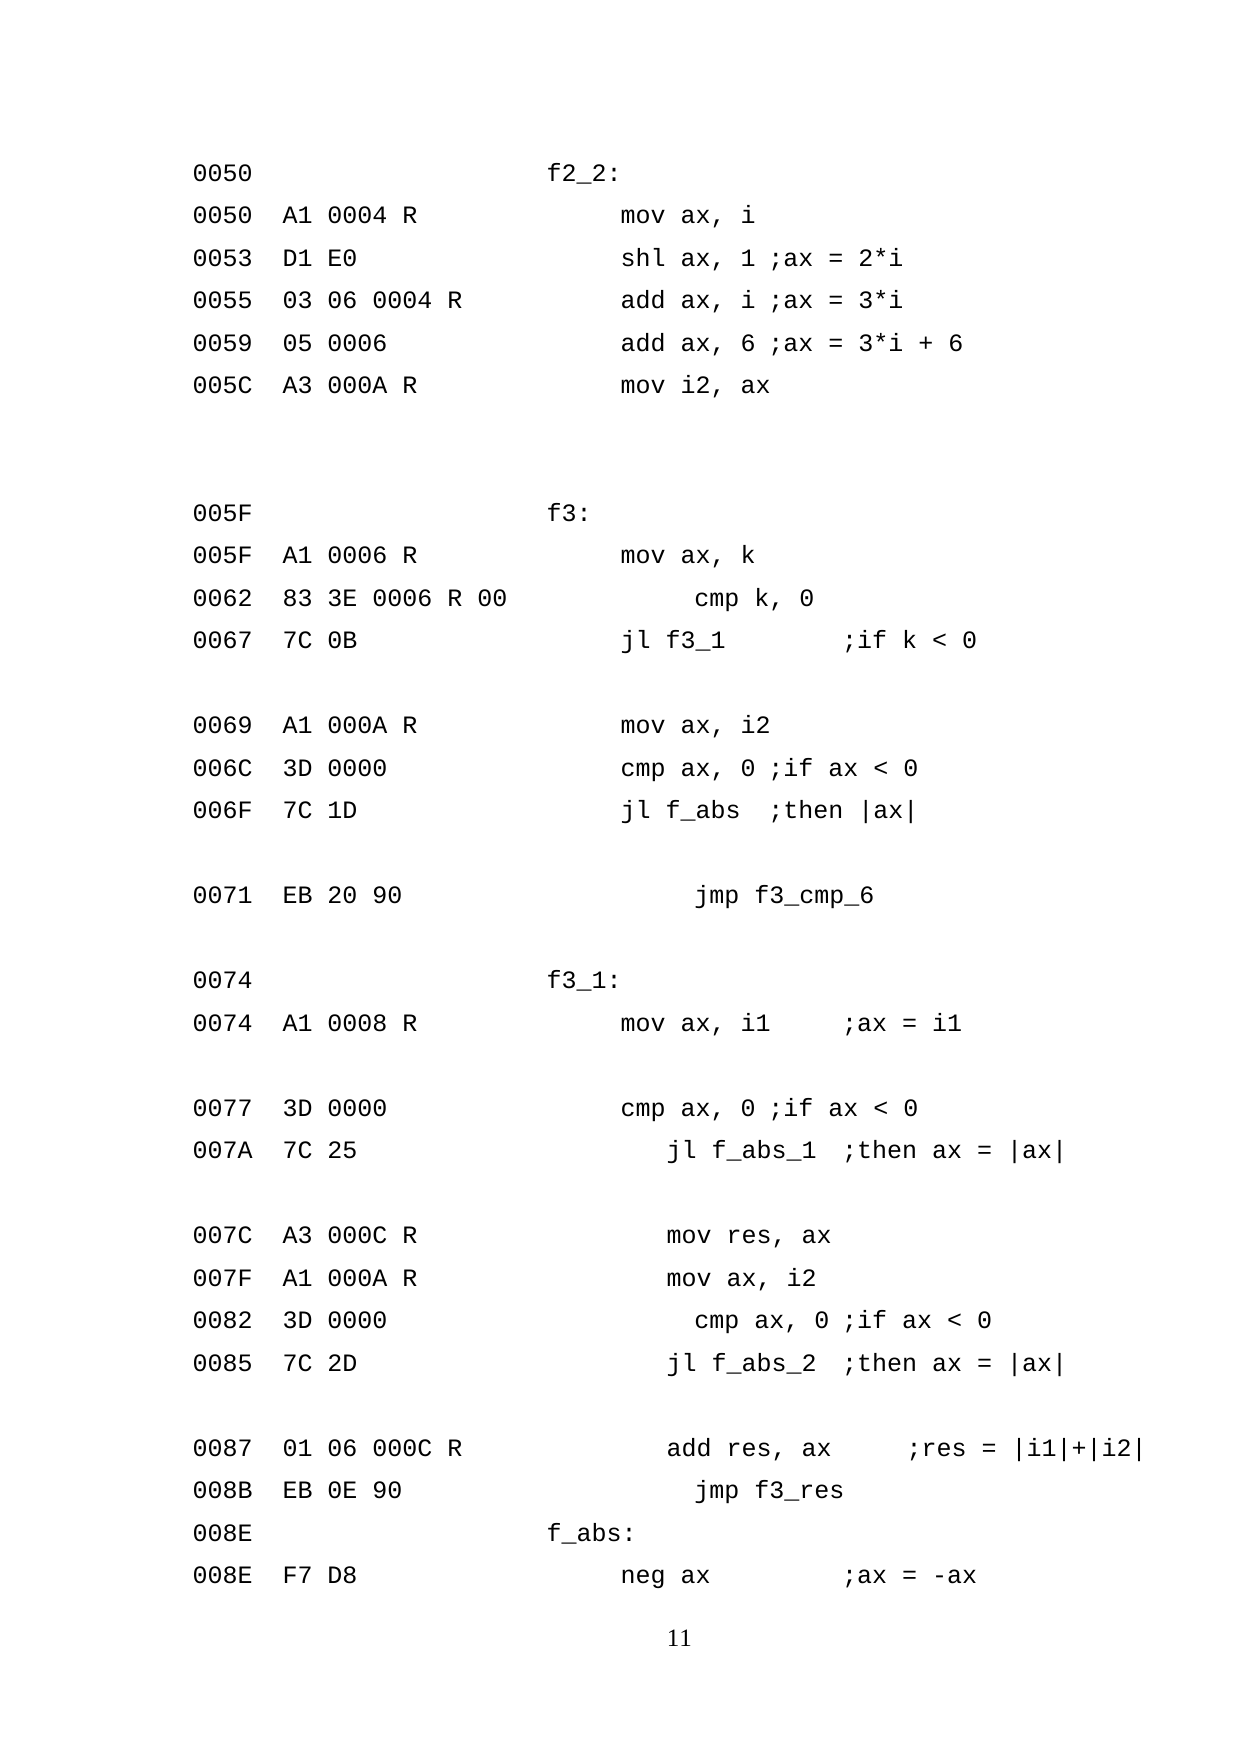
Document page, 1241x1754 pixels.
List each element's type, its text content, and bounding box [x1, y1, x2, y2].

text 0069 A1 000A R mov ax, i2 [177, 713, 1181, 741]
text 006F 7C 1D jl f_abs ;then |ax| [177, 798, 1181, 826]
text 0062 83 3E 0006 R 00 cmp k, 0 [177, 586, 1181, 614]
text 005C A3 000A R mov i2, ax [177, 373, 1181, 401]
text 007F A1 000A R mov ax, i2 [177, 1266, 1181, 1294]
text 0074 f3_1: [177, 968, 1181, 996]
text 0082 3D 0000 cmp ax, 0 ;if ax < 0 [177, 1308, 1181, 1336]
text 0055 03 06 0004 R add ax, i ;ax = 3*i [177, 288, 1181, 316]
text 008E f_abs: [177, 1521, 1181, 1549]
text 0053 D1 E0 shl ax, 1 ;ax = 2*i [177, 246, 1181, 274]
text 006C 3D 0000 cmp ax, 0 ;if ax < 0 [177, 756, 1181, 784]
text 0067 7C 0B jl f3_1 ;if k < 0 [177, 628, 1181, 656]
text 008B EB 0E 90 jmp f3_res [177, 1478, 1181, 1506]
text 007C A3 000C R mov res, ax [177, 1223, 1181, 1251]
text 0050 A1 0004 R mov ax, i [177, 203, 1181, 231]
text 0059 05 0006 add ax, 6 ;ax = 3*i + 6 [177, 331, 1181, 359]
text 0074 A1 0008 R mov ax, i1 ;ax = i1 [177, 1011, 1181, 1039]
text 007A 7C 25 jl f_abs_1 ;then ax = |ax| [177, 1138, 1181, 1166]
text 005F f3: [177, 501, 1181, 529]
text 0085 7C 2D jl f_abs_2 ;then ax = |ax| [177, 1351, 1181, 1379]
text 0077 3D 0000 cmp ax, 0 ;if ax < 0 [177, 1096, 1181, 1124]
text 0071 EB 20 90 jmp f3_cmp_6 [177, 883, 1181, 911]
text 0050 f2_2: [177, 161, 1181, 189]
text 0087 01 06 000C R add res, ax ;res = |i1|+|i2| [177, 1436, 1181, 1464]
text 005F A1 0006 R mov ax, k [177, 543, 1181, 571]
text 008E F7 D8 neg ax ;ax = -ax [177, 1563, 1181, 1591]
